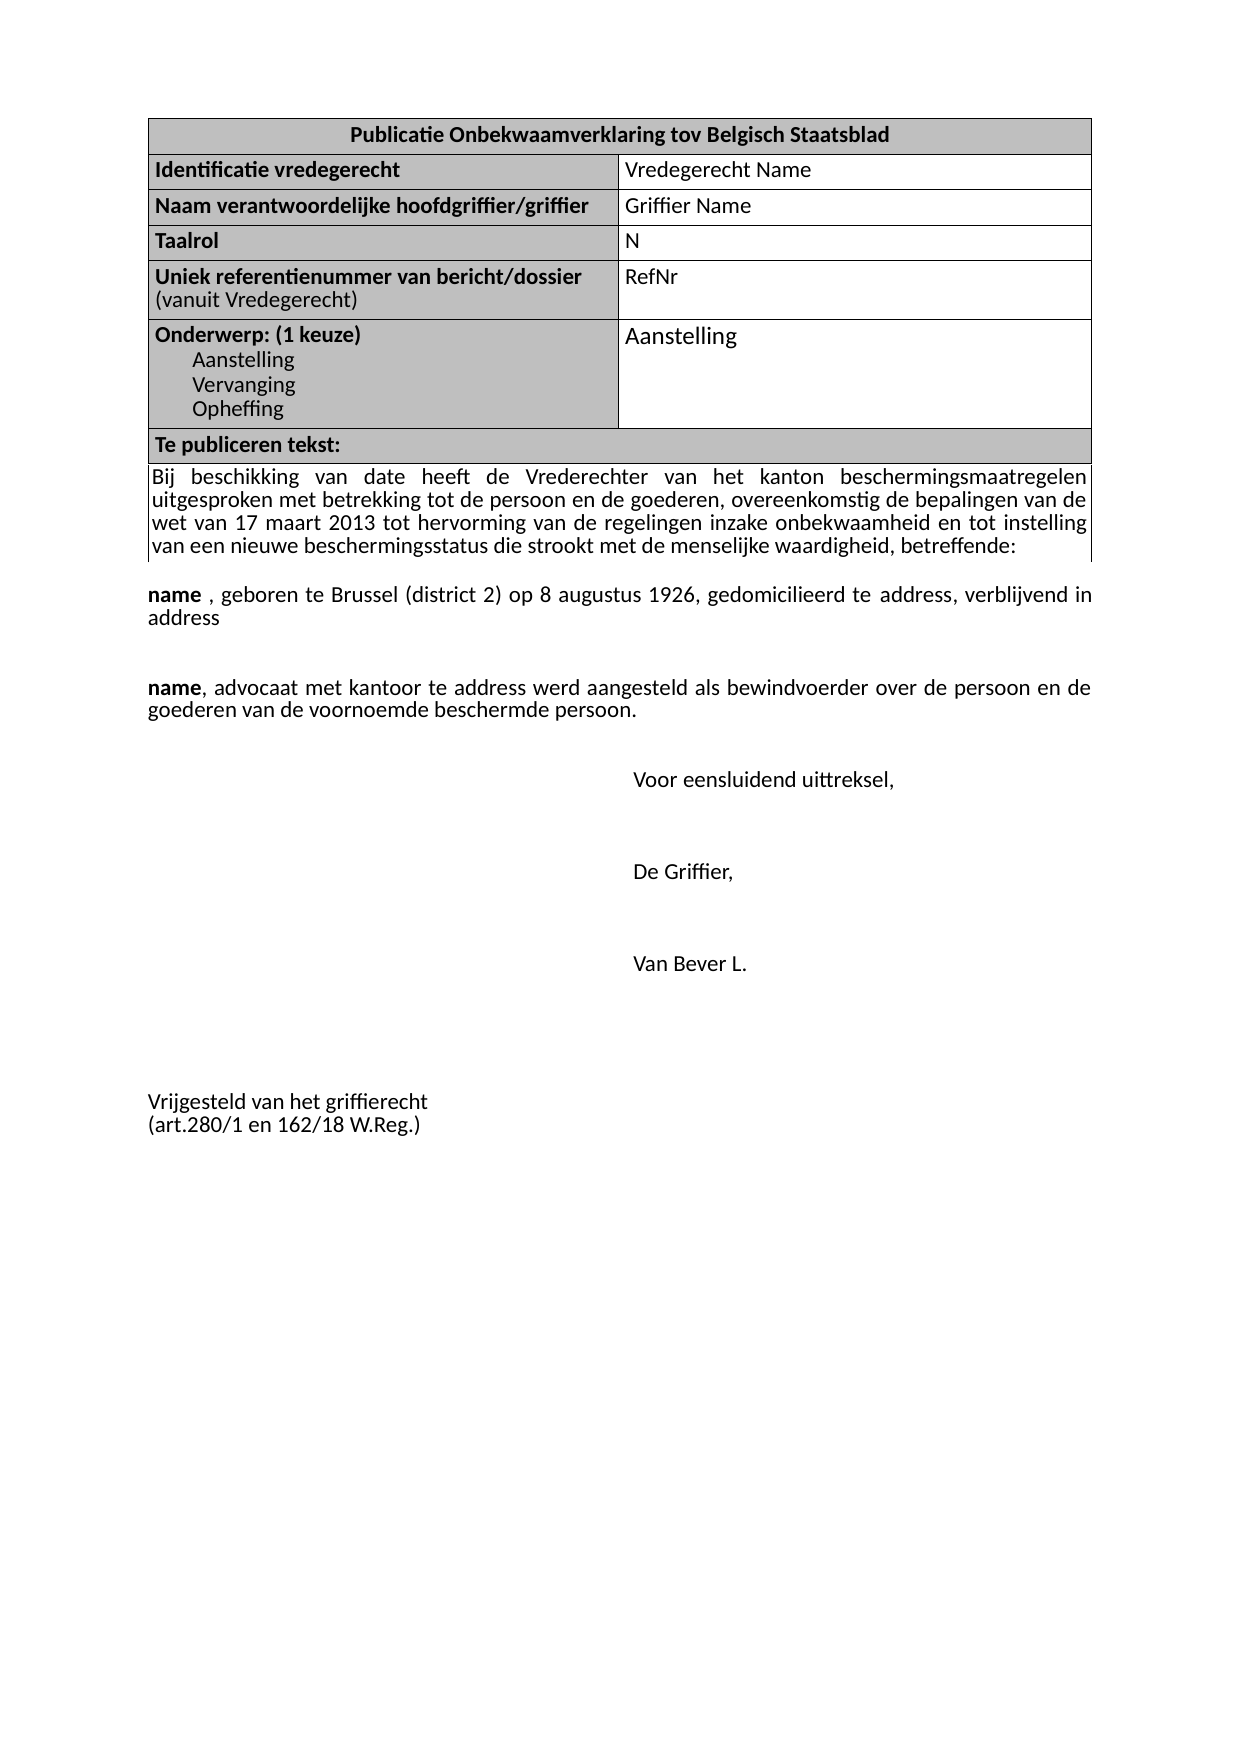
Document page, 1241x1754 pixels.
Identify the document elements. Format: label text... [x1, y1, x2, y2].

text Voor eensluidend uittreksel, [633, 770, 1092, 793]
table_cell Uniek referentienummer van bericht/dossier (vanuit Vredegerecht) [149, 261, 618, 319]
text name, advocaat met kantoor te address werd aangesteld als bewindvoerder over de persoon en de goederen van de voornoemde beschermde persoon. [148, 678, 1092, 724]
text Vrijgesteld van het griffierecht [148, 1092, 1092, 1115]
text name , geboren te Brussel (district 2) op 8 augustus 1926, gedomicilieerd te address, verblijvend in address [148, 586, 1092, 632]
table_cell Griffier Name [619, 190, 1091, 225]
table_cell Onderwerp: (1 keuze) Aanstelling Vervanging Opheffing [149, 320, 618, 428]
text Van Bever L. [633, 954, 1092, 977]
table_cell N [619, 226, 1091, 260]
text Bij beschikking van date heeft de Vrederechter van het kanton beschermingsmaatregelen uitgesproken met betrekking tot de persoon en de goederen, overeenkomstig de bepalingen van de wet van 17 maart 2013 tot hervorming van de regelingen inzake onbekwaamheid en tot instelling van een nieuwe beschermingsstatus die strookt met de menselijke waardigheid, betreffende: [149, 464, 1091, 562]
table_cell Aanstelling [619, 320, 1091, 428]
table_cell Naam verantwoordelijke hoofdgriffier/griffier [149, 190, 618, 225]
table_cell Taalrol [149, 226, 618, 260]
table_header Publicatie Onbekwaamverklaring tov Belgisch Staatsblad [149, 119, 1091, 154]
text (art.280/1 en 162/18 W.Reg.) [148, 1115, 1092, 1138]
table_cell RefNr [619, 261, 1091, 319]
table_cell Vredegerecht Name [619, 155, 1091, 189]
text De Griffier, [633, 862, 1092, 885]
table_cell Identificatie vredegerecht [149, 155, 618, 189]
table_cell Te publiceren tekst: [149, 429, 1091, 463]
